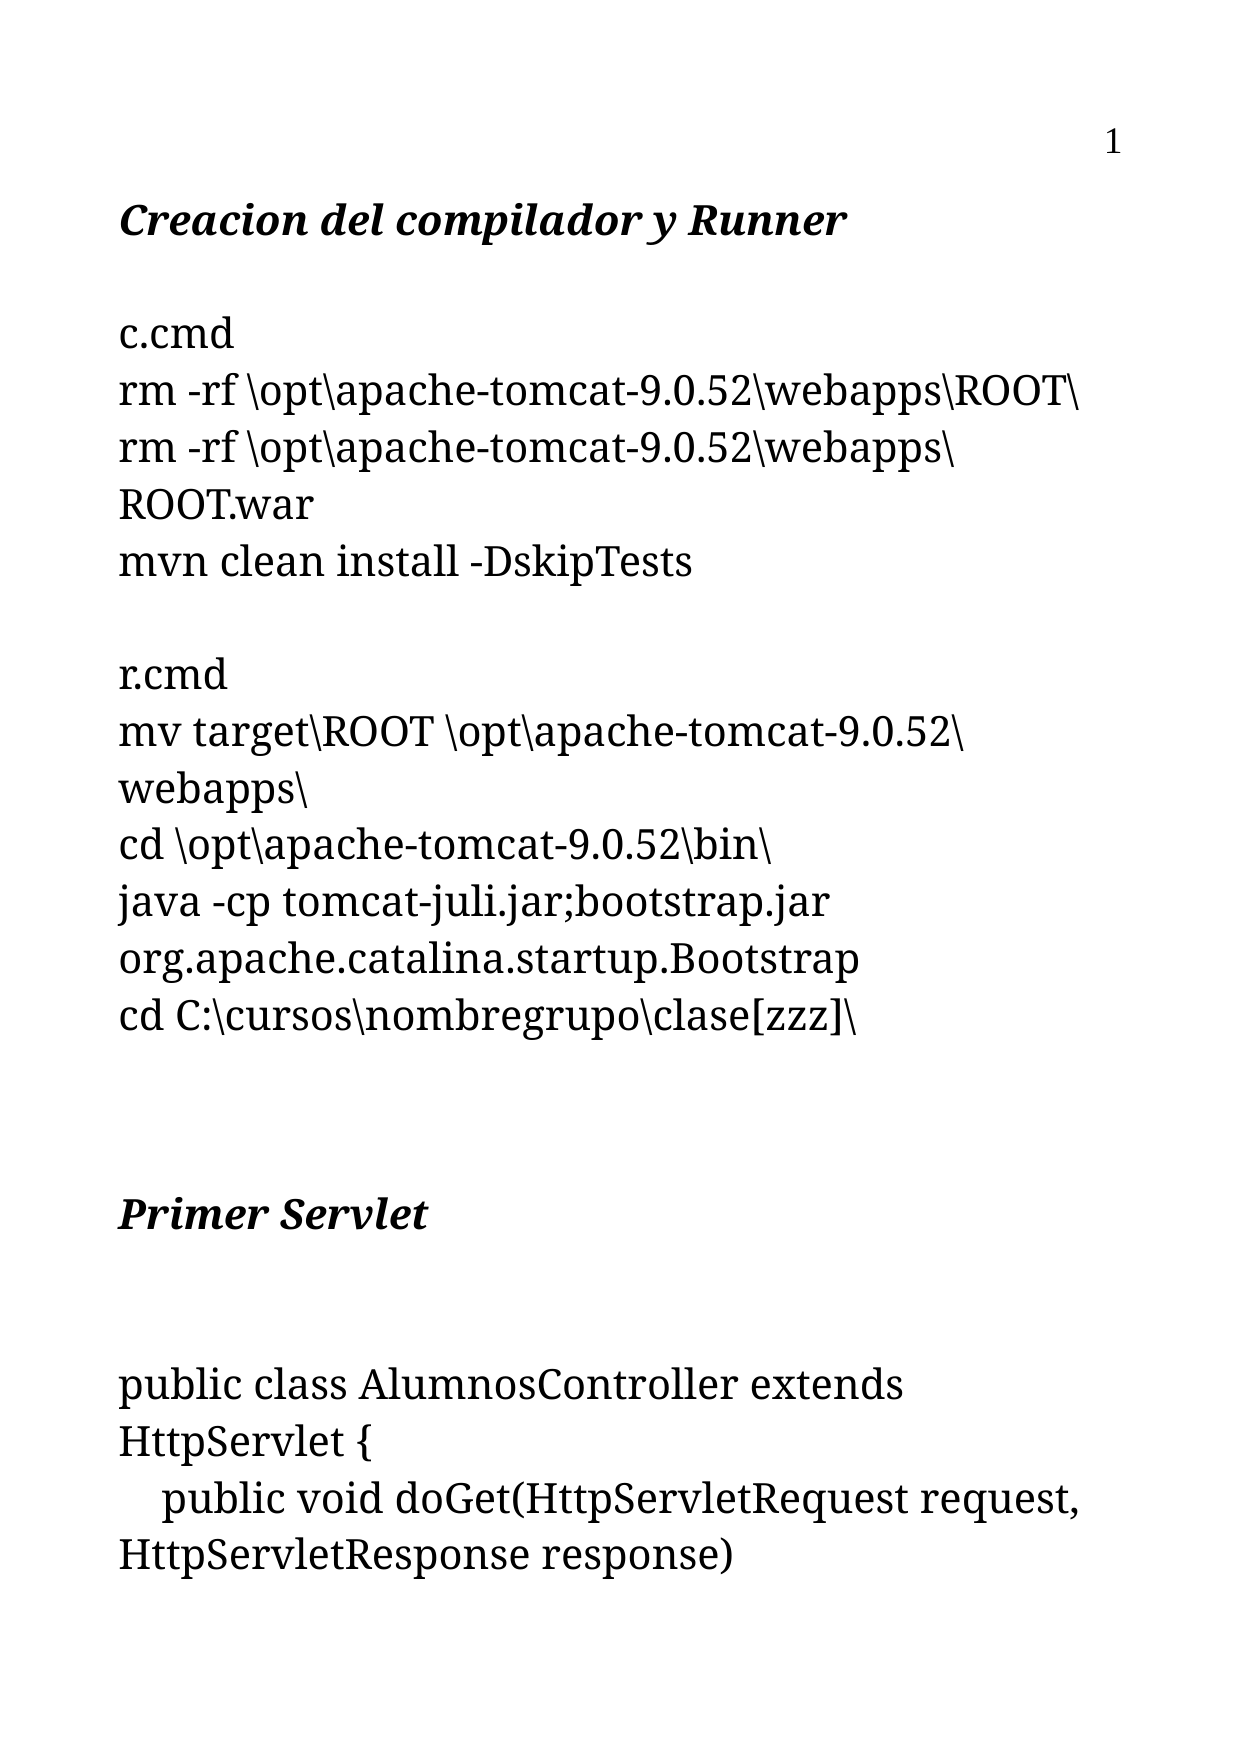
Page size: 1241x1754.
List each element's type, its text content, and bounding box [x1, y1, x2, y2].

text mv target\ROOT \opt\apache-tomcat-9.0.52\webapps\ cd \opt\apache-tomcat-9.0.52\bin\ java -cp tomcat-juli.jar;bootstrap.jar org.apache.catalina.startup.Bootstrap cd C:\cursos\nombregrupo\clase[zzz]\ [118, 702, 1122, 1071]
text c.cmd [118, 304, 1122, 361]
text Primer Servlet [118, 1184, 1122, 1241]
text rm -rf \opt\apache-tomcat-9.0.52\webapps\ROOT\ rm -rf \opt\apache-tomcat-9.0.52\webapps\ROOT.war mvn clean install -DskipTests [118, 361, 1122, 588]
text Creacion del compilador y Runner [118, 191, 1122, 247]
text public class AlumnosController extends HttpServlet { public void doGet(HttpServletRequest request, HttpServletResponse response) [118, 1355, 1122, 1582]
text r.cmd [118, 645, 1122, 702]
